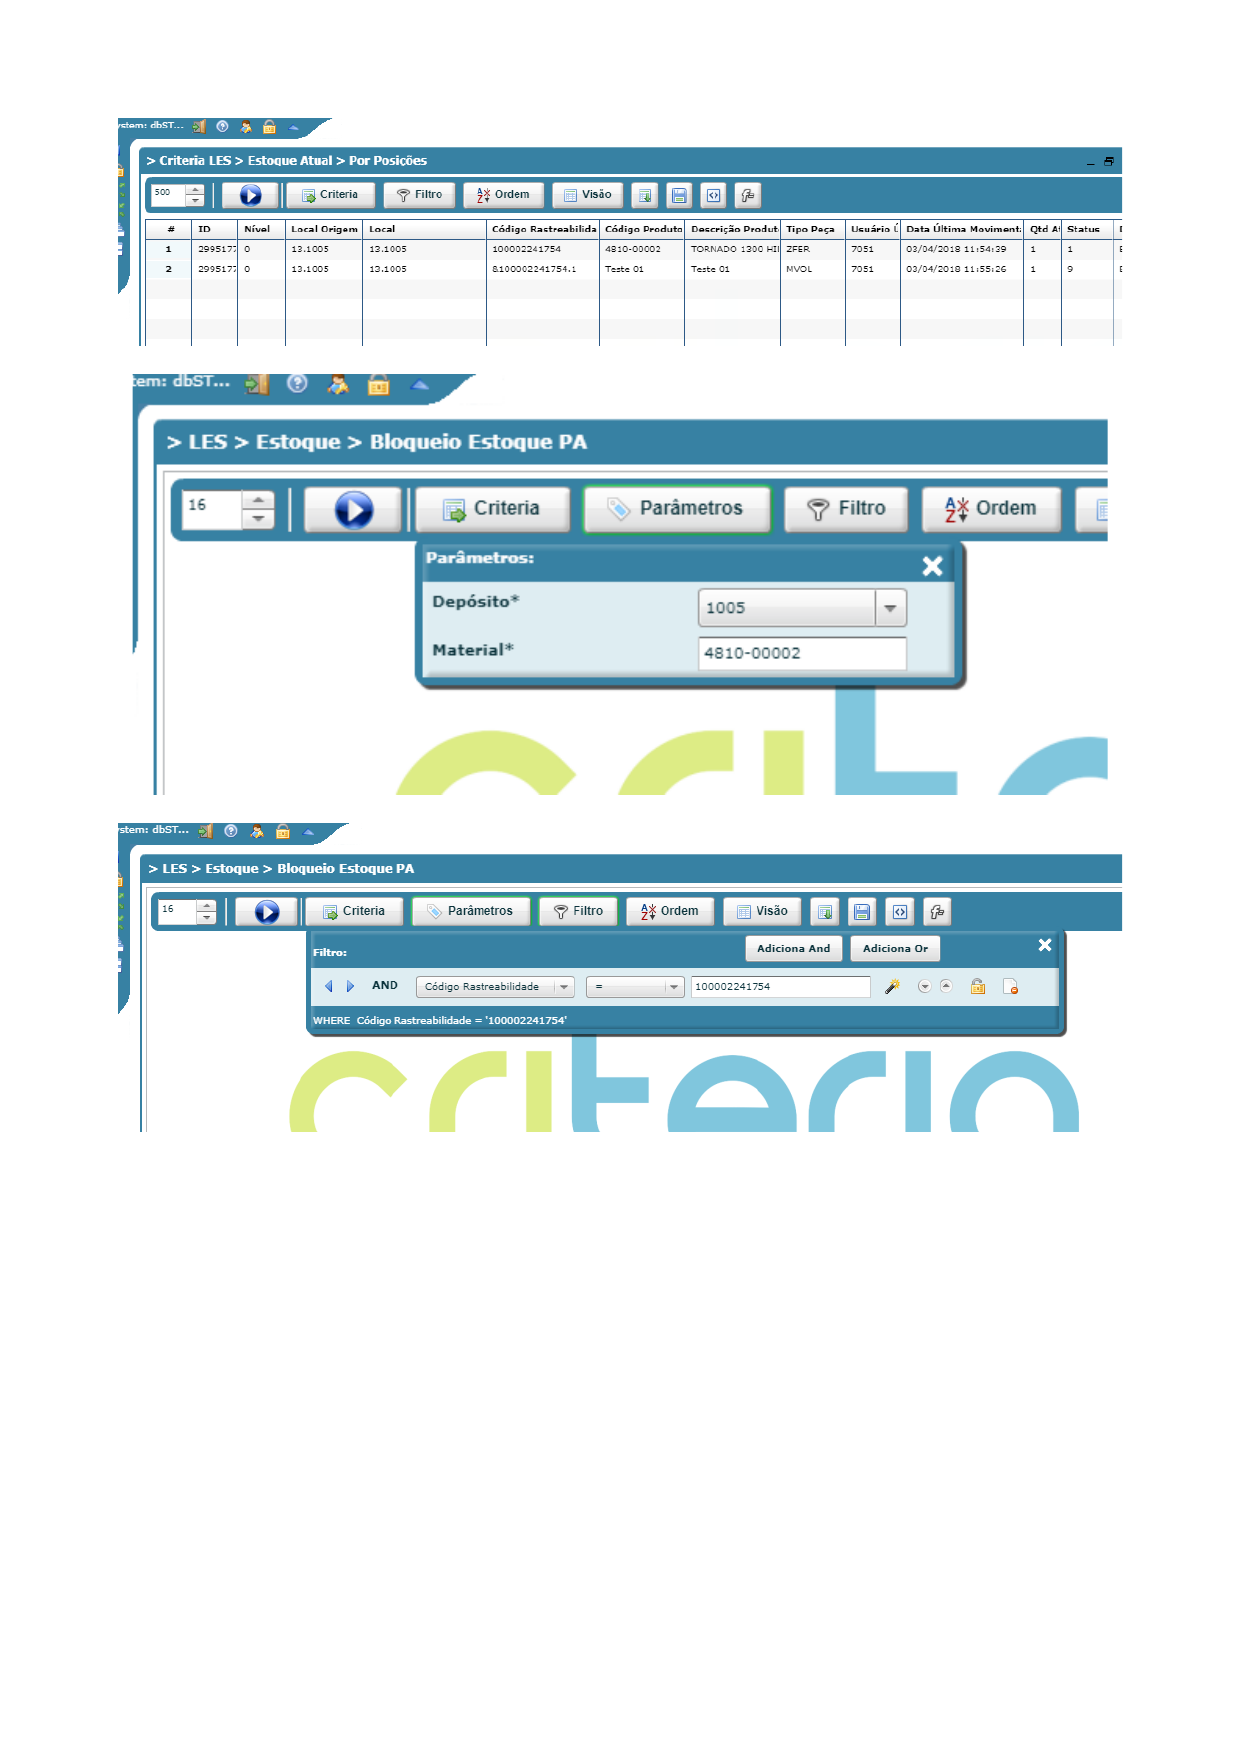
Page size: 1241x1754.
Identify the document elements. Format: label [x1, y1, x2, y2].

picture [118, 823, 1123, 1132]
picture [132, 374, 1108, 795]
picture [118, 118, 1123, 346]
